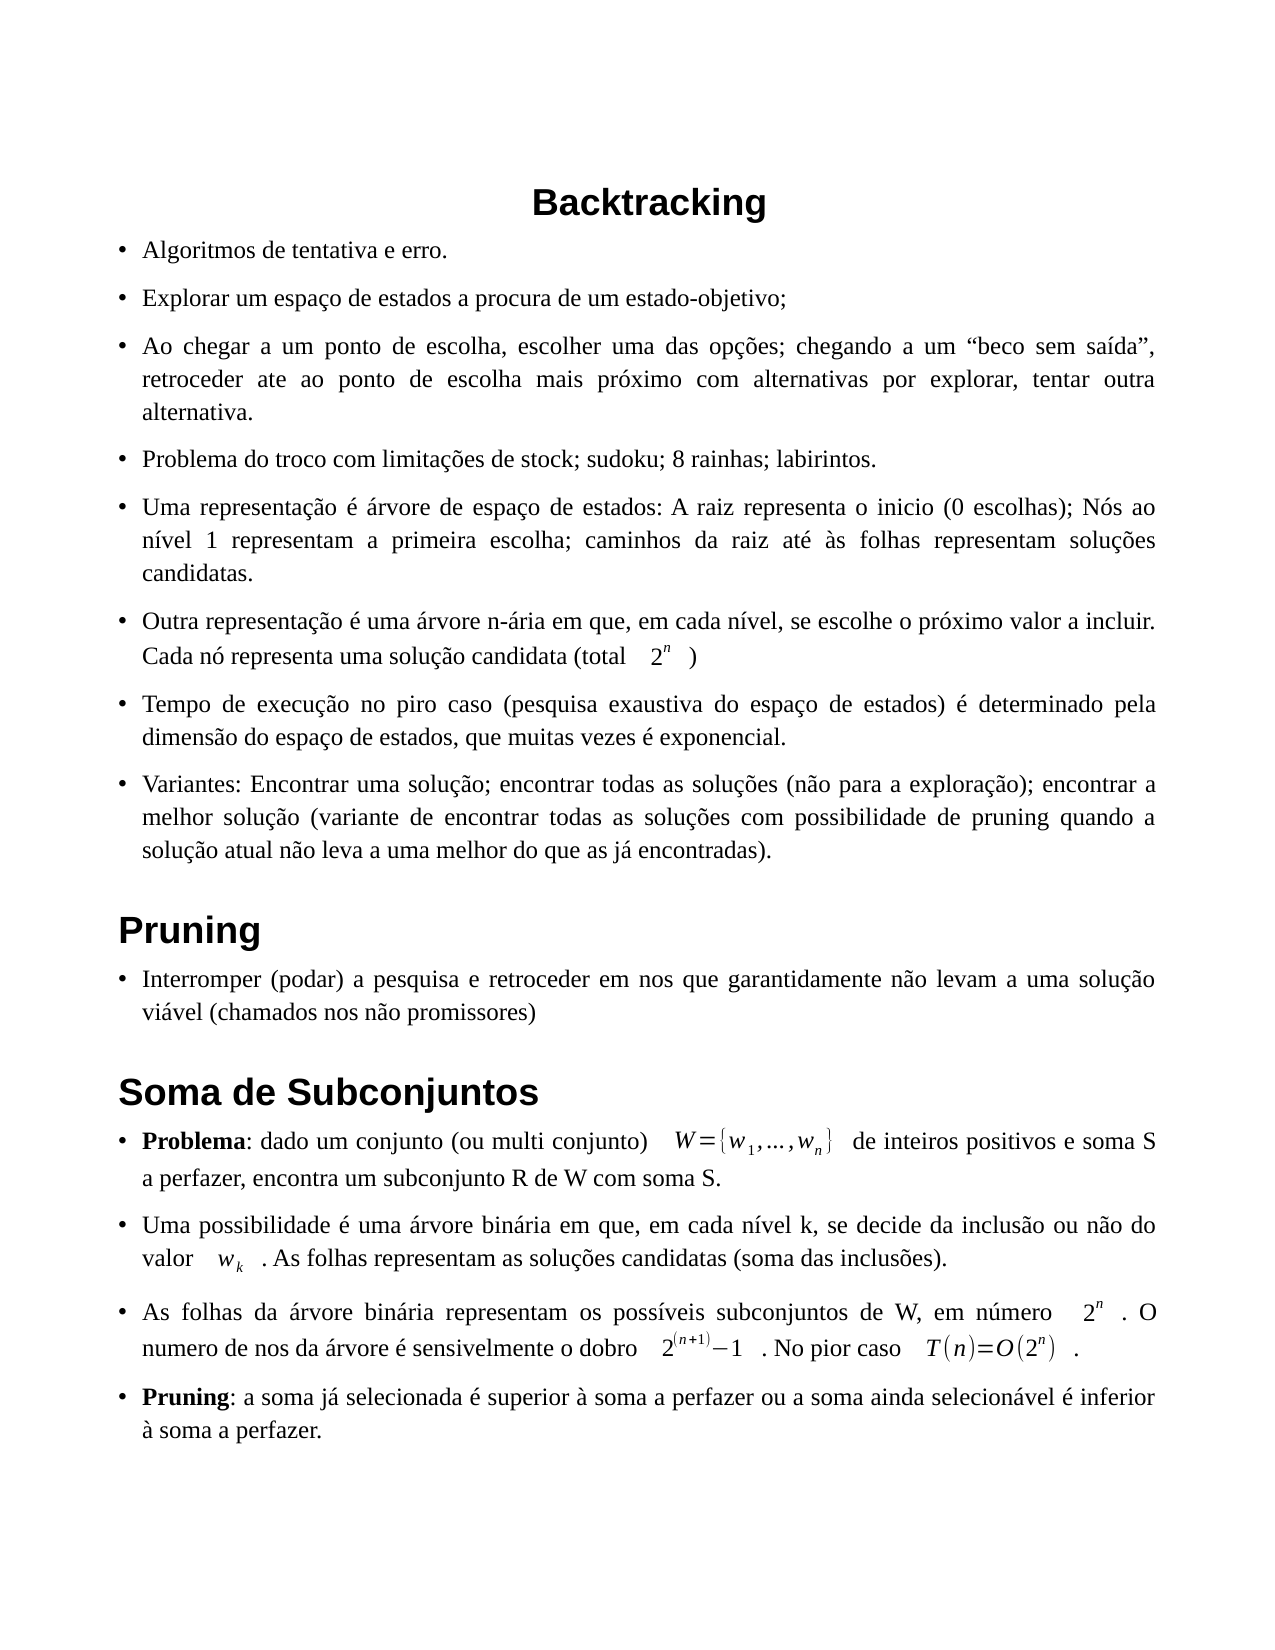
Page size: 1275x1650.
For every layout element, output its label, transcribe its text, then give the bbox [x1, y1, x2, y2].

list Explorar um espaço de estados a procura de um estado-objetivo; [118, 283, 1157, 312]
list Variantes: Encontrar uma solução; encontrar todas as soluções (não para a exploração); encontrar a melhor solução (variante de encontrar todas as soluções com possibilidade de pruning quando a solução atual não leva a uma melhor do que as já encontradas). [118, 769, 1157, 864]
list Problema do troco com limitações de stock; sudoku; 8 rainhas; labirintos. [118, 444, 1157, 473]
list Interromper (podar) a pesquisa e retroceder em nos que garantidamente não levam a uma solução viável (chamados nos não promissores) [118, 964, 1157, 1026]
list Uma possibilidade é uma árvore binária em que, em cada nível k, se decide da inclusão ou não do valor . As folhas representam as soluções candidatas (soma das inclusões). [118, 1210, 1157, 1276]
list Outra representação é uma árvore n-ária em que, em cada nível, se escolhe o próximo valor a incluir. Cada nó representa uma solução candidata (total ) [118, 606, 1157, 670]
list Tempo de execução no piro caso (pesquisa exaustiva do espaço de estados) é determinado pela dimensão do espaço de estados, que muitas vezes é exponencial. [118, 689, 1157, 751]
list Uma representação é árvore de espaço de estados: A raiz representa o inicio (0 escolhas); Nós ao nível 1 representam a primeira escolha; caminhos da raiz até às folhas representam soluções candidatas. [118, 492, 1157, 587]
list As folhas da árvore binária representam os possíveis subconjuntos de W, em número . O numero de nos da árvore é sensivelmente o dobro . No pior caso . [118, 1294, 1157, 1363]
subtitle Pruning [118, 908, 1157, 952]
subtitle Backtracking [118, 180, 1157, 223]
list Ao chegar a um ponto de escolha, escolher uma das opções; chegando a um “beco sem saída”, retroceder ate ao ponto de escolha mais próximo com alternativas por explorar, tentar outra alternativa. [118, 331, 1157, 426]
list Algoritmos de tentativa e erro. [118, 236, 1157, 264]
list Pruning: a soma já selecionada é superior à soma a perfazer ou a soma ainda selecionável é inferior à soma a perfazer. [118, 1382, 1157, 1444]
subtitle Soma de Subconjuntos [118, 1070, 1157, 1113]
list Problema: dado um conjunto (ou multi conjunto) de inteiros positivos e soma S a perfazer, encontra um subconjunto R de W com soma S. [118, 1126, 1157, 1191]
